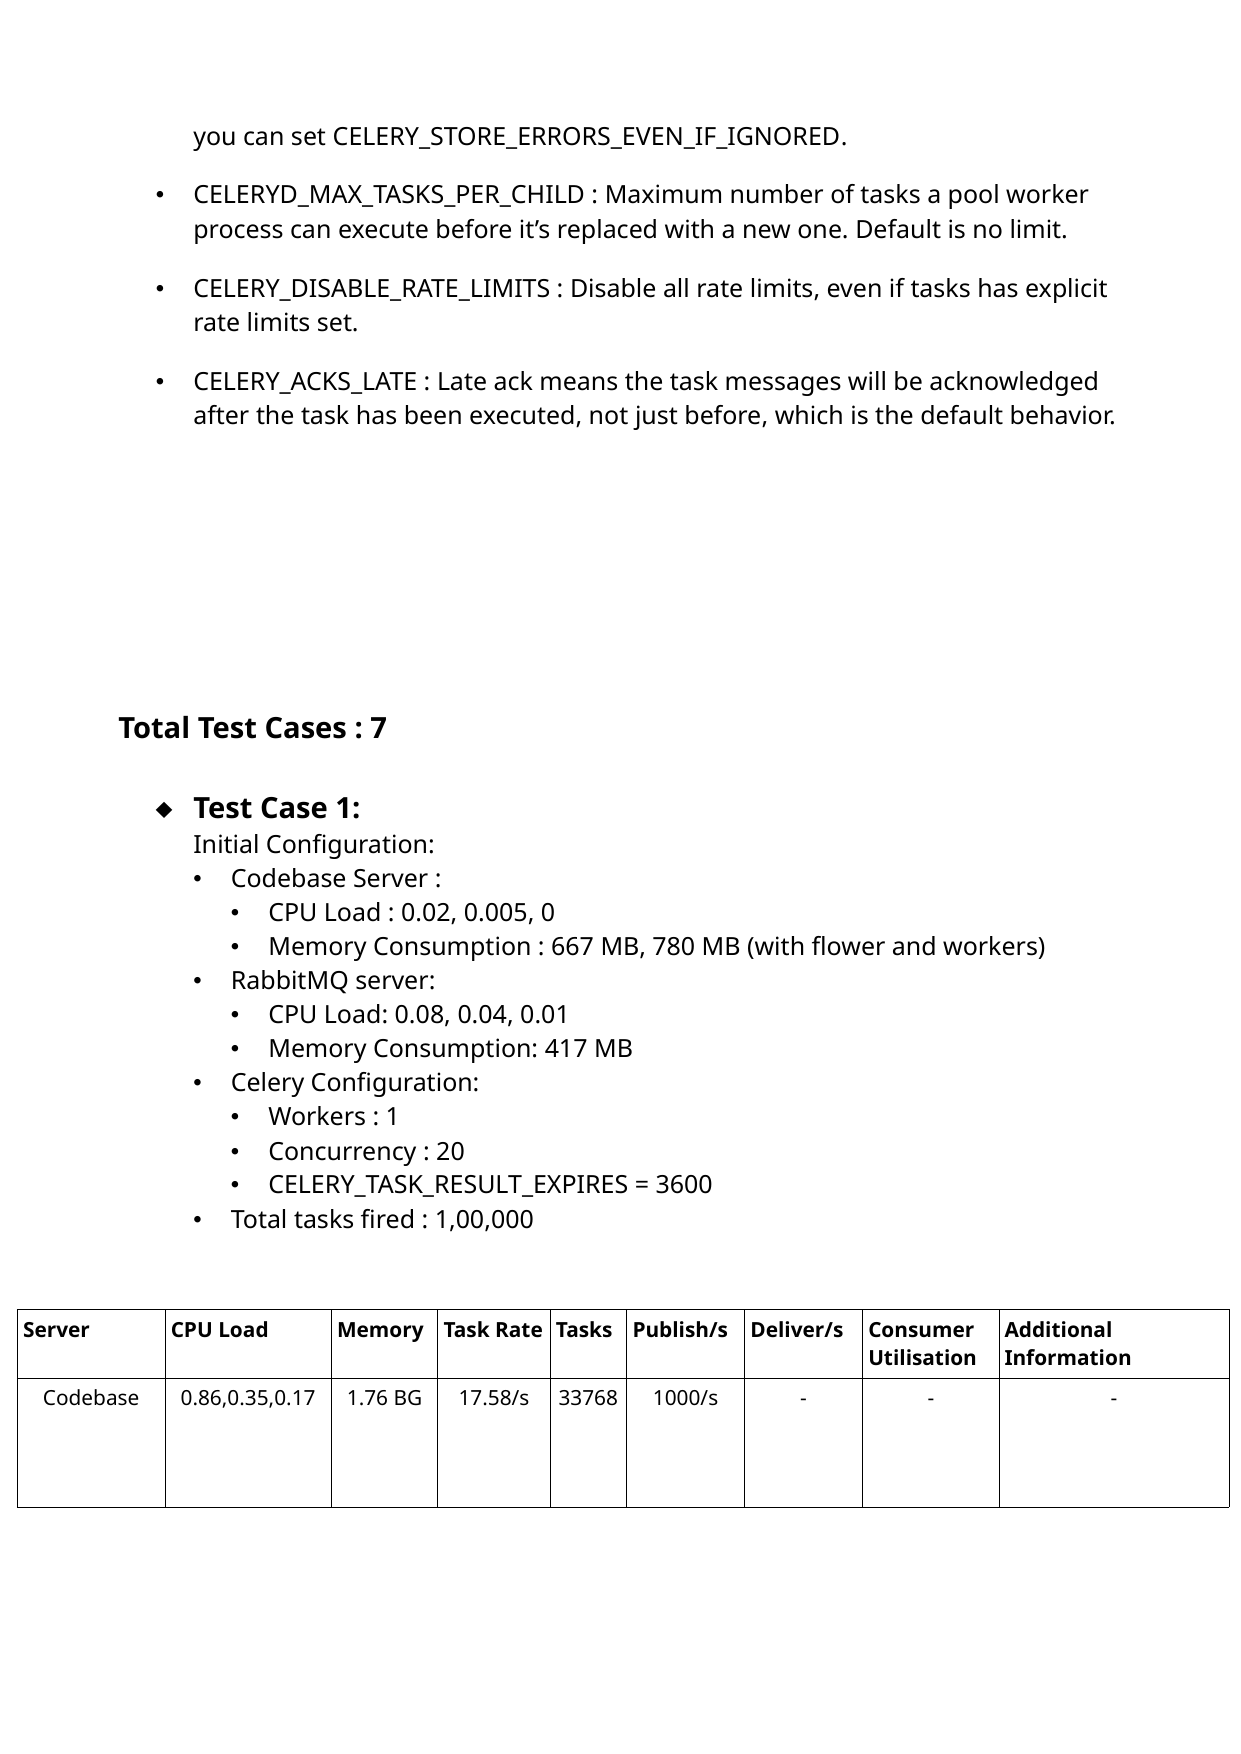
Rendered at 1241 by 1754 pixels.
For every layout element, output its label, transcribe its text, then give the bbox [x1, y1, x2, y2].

list Codebase Server : [193, 861, 1122, 895]
table_cell - [1000, 1379, 1229, 1507]
list Memory Consumption: 417 MB [231, 1031, 1122, 1065]
table_cell 17.58/s [438, 1379, 550, 1507]
table_header Publish/s [627, 1310, 744, 1377]
list Memory Consumption : 667 MB, 780 MB (with flower and workers) [231, 929, 1122, 963]
subtitle CELERYD_MAX_TASKS_PER_CHILD : Maximum number of tasks a pool worker process can execute before it’s replaced with a new one. Default is no limit. [156, 177, 1122, 245]
table_cell 1.76 BG [332, 1379, 437, 1507]
list CPU Load : 0.02, 0.005, 0 [231, 895, 1122, 929]
table_header Additional Information [1000, 1310, 1229, 1377]
table_cell 0.86,0.35,0.17 [166, 1379, 331, 1507]
list Concurrency : 20 [231, 1133, 1122, 1167]
list Celery Configuration: [193, 1065, 1122, 1099]
table_cell 1000/s [627, 1379, 744, 1507]
table_header Consumer Utilisation [863, 1310, 999, 1377]
table_cell Codebase [18, 1379, 165, 1507]
table_cell - [863, 1379, 999, 1507]
table_header Memory [332, 1310, 437, 1377]
table_header Task Rate [438, 1310, 550, 1377]
subtitle CELERY_ACKS_LATE : Late ack means the task messages will be acknowledged after the task has been executed, not just before, which is the default behavior. [156, 363, 1122, 432]
list Total tasks fired : 1,00,000 [193, 1201, 1122, 1235]
table_header Server [18, 1310, 165, 1377]
list Test Case 1: [156, 787, 1122, 827]
table_header CPU Load [166, 1310, 331, 1377]
list RabbitMQ server: [193, 963, 1122, 997]
subtitle CELERY_DISABLE_RATE_LIMITS : Disable all rate limits, even if tasks has explicit rate limits set. [156, 270, 1122, 338]
list you can set CELERY_STORE_ERRORS_EVEN_IF_IGNORED. [156, 118, 1122, 152]
text Total Test Cases : 7 [118, 707, 1122, 747]
list Initial Configuration: [156, 827, 1122, 861]
table_header Deliver/s [745, 1310, 862, 1377]
list CELERY_TASK_RESULT_EXPIRES = 3600 [231, 1167, 1122, 1201]
list CPU Load: 0.08, 0.04, 0.01 [231, 997, 1122, 1031]
list Workers : 1 [231, 1099, 1122, 1133]
table_cell 33768 [551, 1379, 626, 1507]
table_header Tasks [551, 1310, 626, 1377]
table_cell - [745, 1379, 862, 1507]
